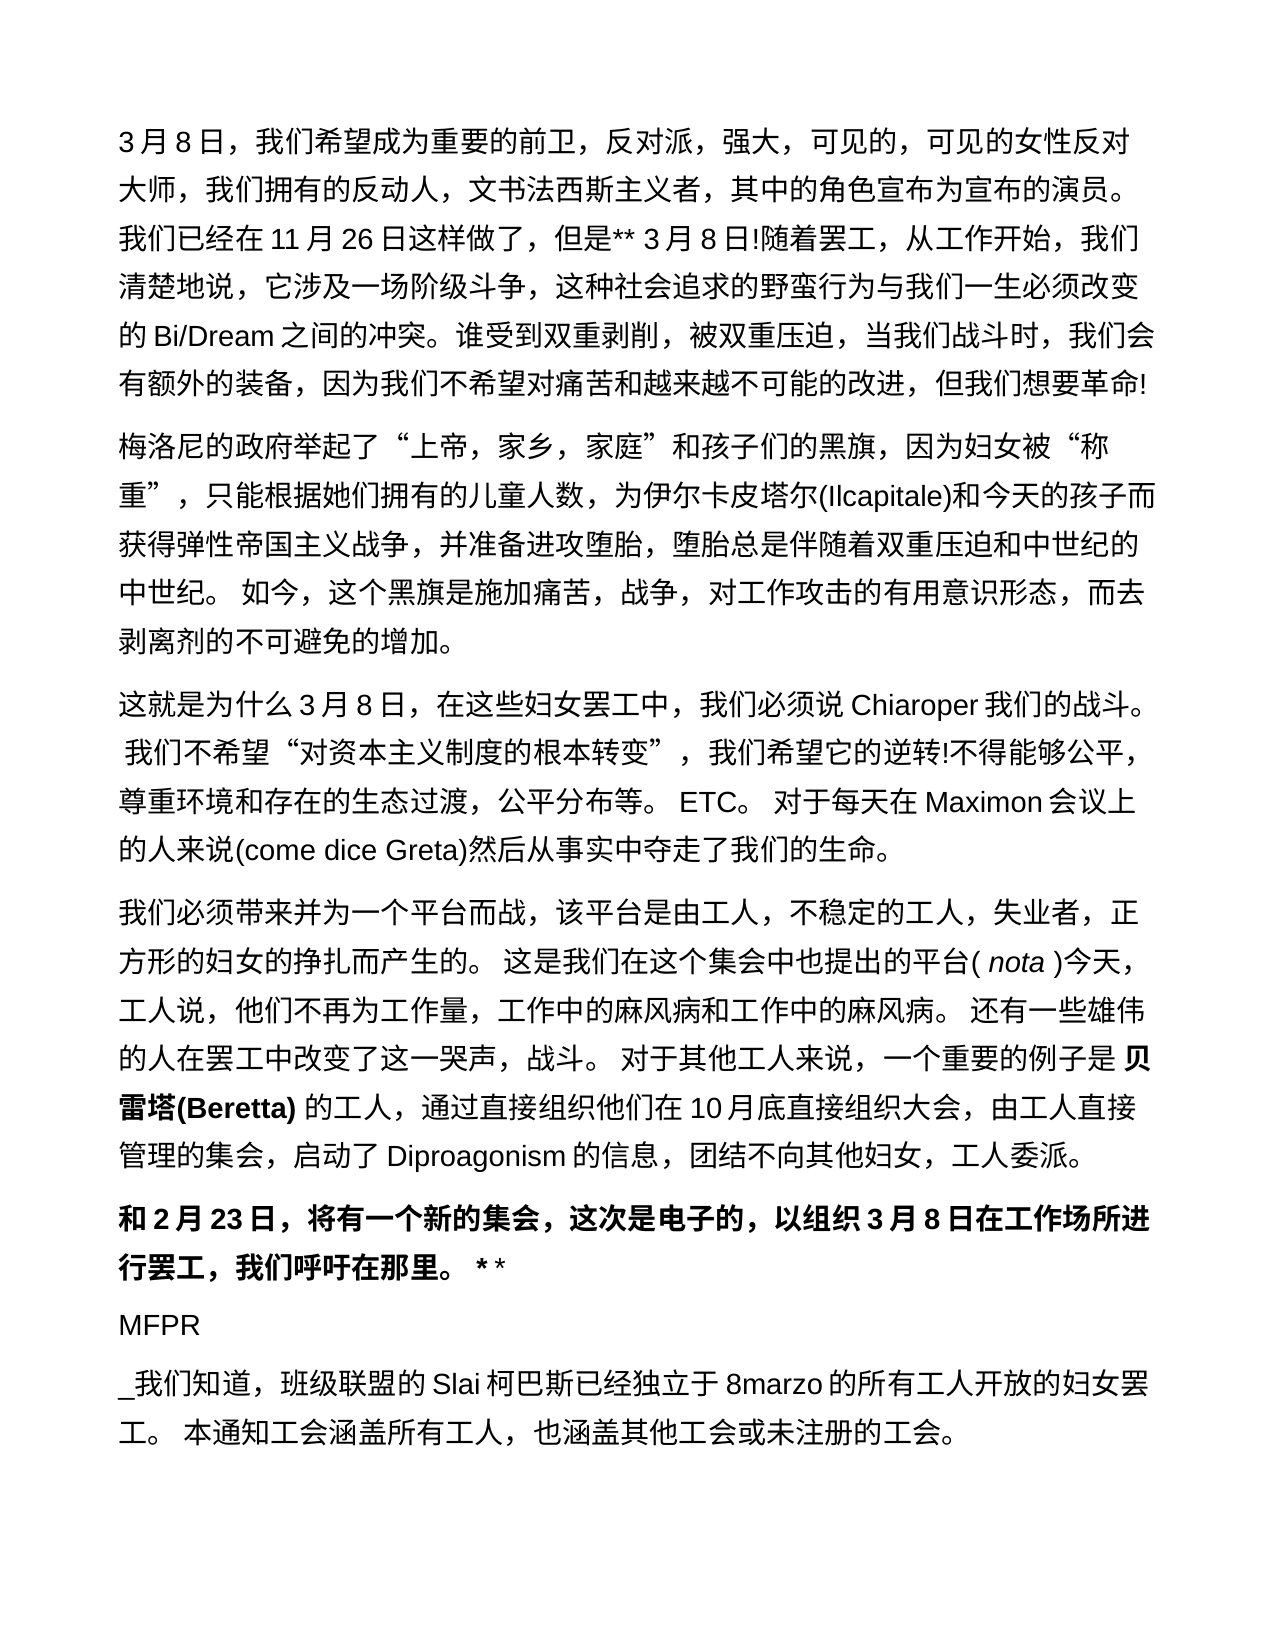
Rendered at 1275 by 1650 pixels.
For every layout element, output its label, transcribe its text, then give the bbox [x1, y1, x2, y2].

text _我们知道，班级联盟的Slai柯巴斯已经独立于8marzo的所有工人开放的妇女罢工。 本通知工会涵盖所有工人，也涵盖其他工会或未注册的工会。 [118, 1361, 1157, 1451]
text 3月8日，我们希望成为重要的前卫，反对派，强大，可见的，可见的女性反对大师，我们拥有的反动人，文书法西斯主义者，其中的角色宣布为宣布的演员。 我们已经在11月26日这样做了，但是** 3月8日!随着罢工，从工作开始，我们清楚地说，它涉及一场阶级斗争，这种社会追求的野蛮行为与我们一生必须改变的Bi/Dream之间的冲突。谁受到双重剥削，被双重压迫，当我们战斗时，我们会有额外的装备，因为我们不希望对痛苦和越来越不可能的改进，但我们想要革命! [118, 118, 1157, 403]
text MFPR [118, 1307, 1157, 1341]
text 这就是为什么3月8日，在这些妇女罢工中，我们必须说Chiaroper我们的战斗。 我们不希望“对资本主义制度的根本转变”，我们希望它的逆转!不得能够公平，尊重环境和存在的生态过渡，公平分布等。 ETC。 对于每天在Maximon会议上的人来说(come dice Greta)然后从事实中夺走了我们的生命。 [118, 681, 1157, 869]
text 和2月23日，将有一个新的集会，这次是电子的，以组织3月8日在工作场所进行罢工，我们呼吁在那里。 * * [118, 1196, 1157, 1287]
text 梅洛尼的政府举起了“上帝，家乡，家庭”和孩子们的黑旗，因为妇女被“称重”，只能根据她们拥有的儿童人数，为伊尔卡皮塔尔(Ilcapitale)和今天的孩子而获得弹性帝国主义战争，并准备进攻堕胎，堕胎总是伴随着双重压迫和中世纪的中世纪。 如今，这个黑旗是施加痛苦，战争，对工作攻击的有用意识形态，而去剥离剂的不可避免的增加。 [118, 424, 1157, 660]
text 我们必须带来并为一个平台而战，该平台是由工人，不稳定的工人，失业者，正方形的妇女的挣扎而产生的。 这是我们在这个集会中也提出的平台( nota )今天，工人说，他们不再为工作量，工作中的麻风病和工作中的麻风病。 还有一些雄伟的人在罢工中改变了这一哭声，战斗。 对于其他工人来说，一个重要的例子是 贝雷塔(Beretta) 的工人，通过直接组织他们在10月底直接组织大会，由工人直接管理的集会，启动了Diproagonism的信息，团结不向其他妇女，工人委派。 [118, 890, 1157, 1175]
